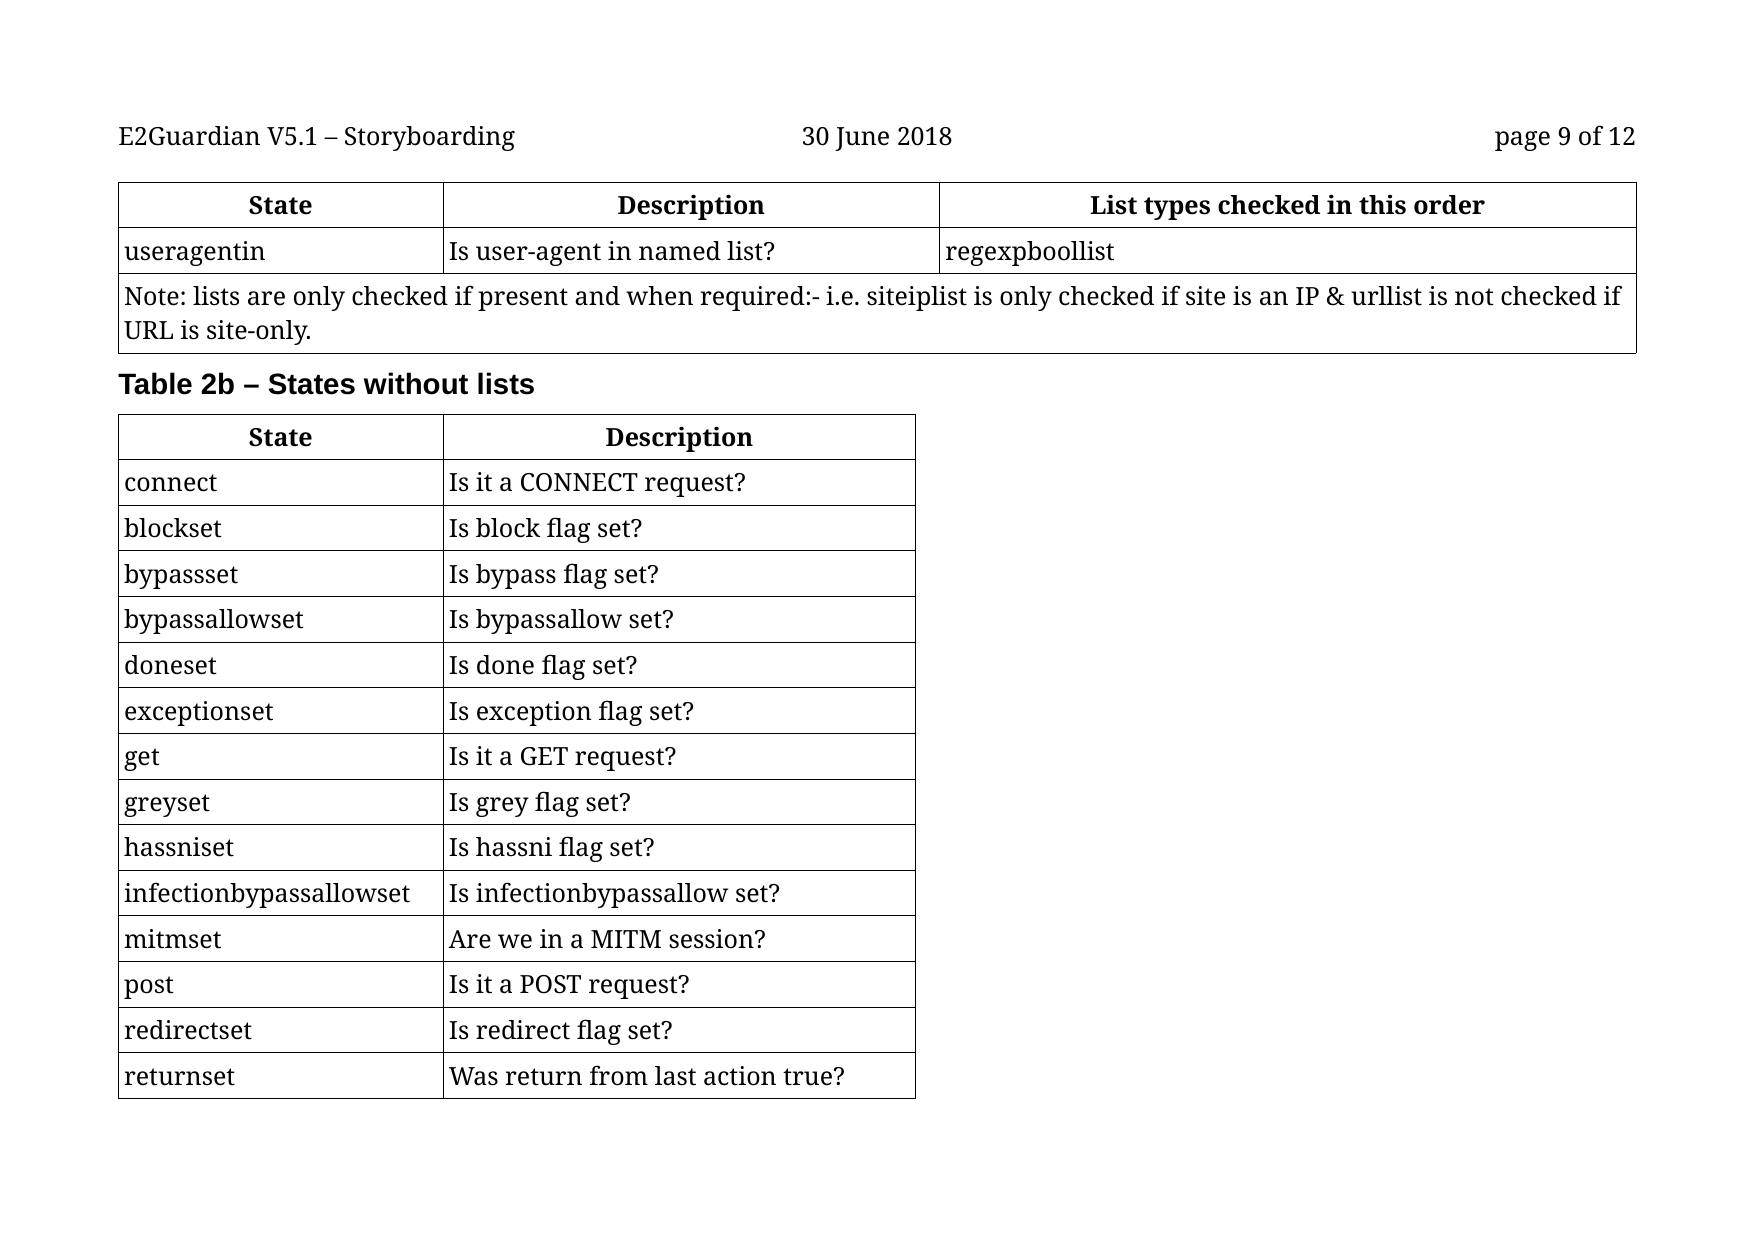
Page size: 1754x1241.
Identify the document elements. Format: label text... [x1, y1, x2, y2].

table_cell Is hassni flag set? [444, 825, 915, 870]
table_cell Is it a GET request? [444, 734, 915, 778]
table_cell infectionbypassallowset [119, 871, 443, 915]
table_cell Is bypassallow set? [444, 597, 915, 642]
table_cell doneset [119, 643, 443, 687]
table_cell hassniset [119, 825, 443, 870]
subtitle Table 2b – States without lists [118, 367, 1636, 401]
table_cell get [119, 734, 443, 778]
table_cell greyset [119, 780, 443, 824]
table_cell Is block flag set? [444, 506, 915, 550]
table_cell post [119, 962, 443, 1007]
table_header State [119, 183, 443, 227]
table_cell Is grey flag set? [444, 780, 915, 824]
table_cell mitmset [119, 916, 443, 961]
table_cell Is user-agent in named list? [444, 228, 939, 273]
table_cell exceptionset [119, 688, 443, 733]
table_header List types checked in this order [940, 183, 1636, 227]
table_header State [119, 415, 443, 459]
table_cell useragentin [119, 228, 443, 273]
table_cell Are we in a MITM session? [444, 916, 915, 961]
table_cell returnset [119, 1053, 443, 1098]
table_cell Is it a POST request? [444, 962, 915, 1007]
table_cell redirectset [119, 1008, 443, 1052]
table_cell Is it a CONNECT request? [444, 460, 915, 505]
table_cell bypassset [119, 551, 443, 596]
table_cell blockset [119, 506, 443, 550]
table_header Description [444, 415, 915, 459]
table_header Description [444, 183, 939, 227]
table_cell bypassallowset [119, 597, 443, 642]
table_cell connect [119, 460, 443, 505]
table_cell Was return from last action true? [444, 1053, 915, 1098]
table_cell Is redirect flag set? [444, 1008, 915, 1052]
table_cell Is infectionbypassallow set? [444, 871, 915, 915]
table_cell Is exception flag set? [444, 688, 915, 733]
table_cell Note: lists are only checked if present and when required:- i.e. siteiplist is only checked if site is an IP & urllist is not checked if URL is site-only. [119, 274, 1636, 353]
table_cell Is done flag set? [444, 643, 915, 687]
table_cell regexpboollist [940, 228, 1636, 273]
table_cell Is bypass flag set? [444, 551, 915, 596]
